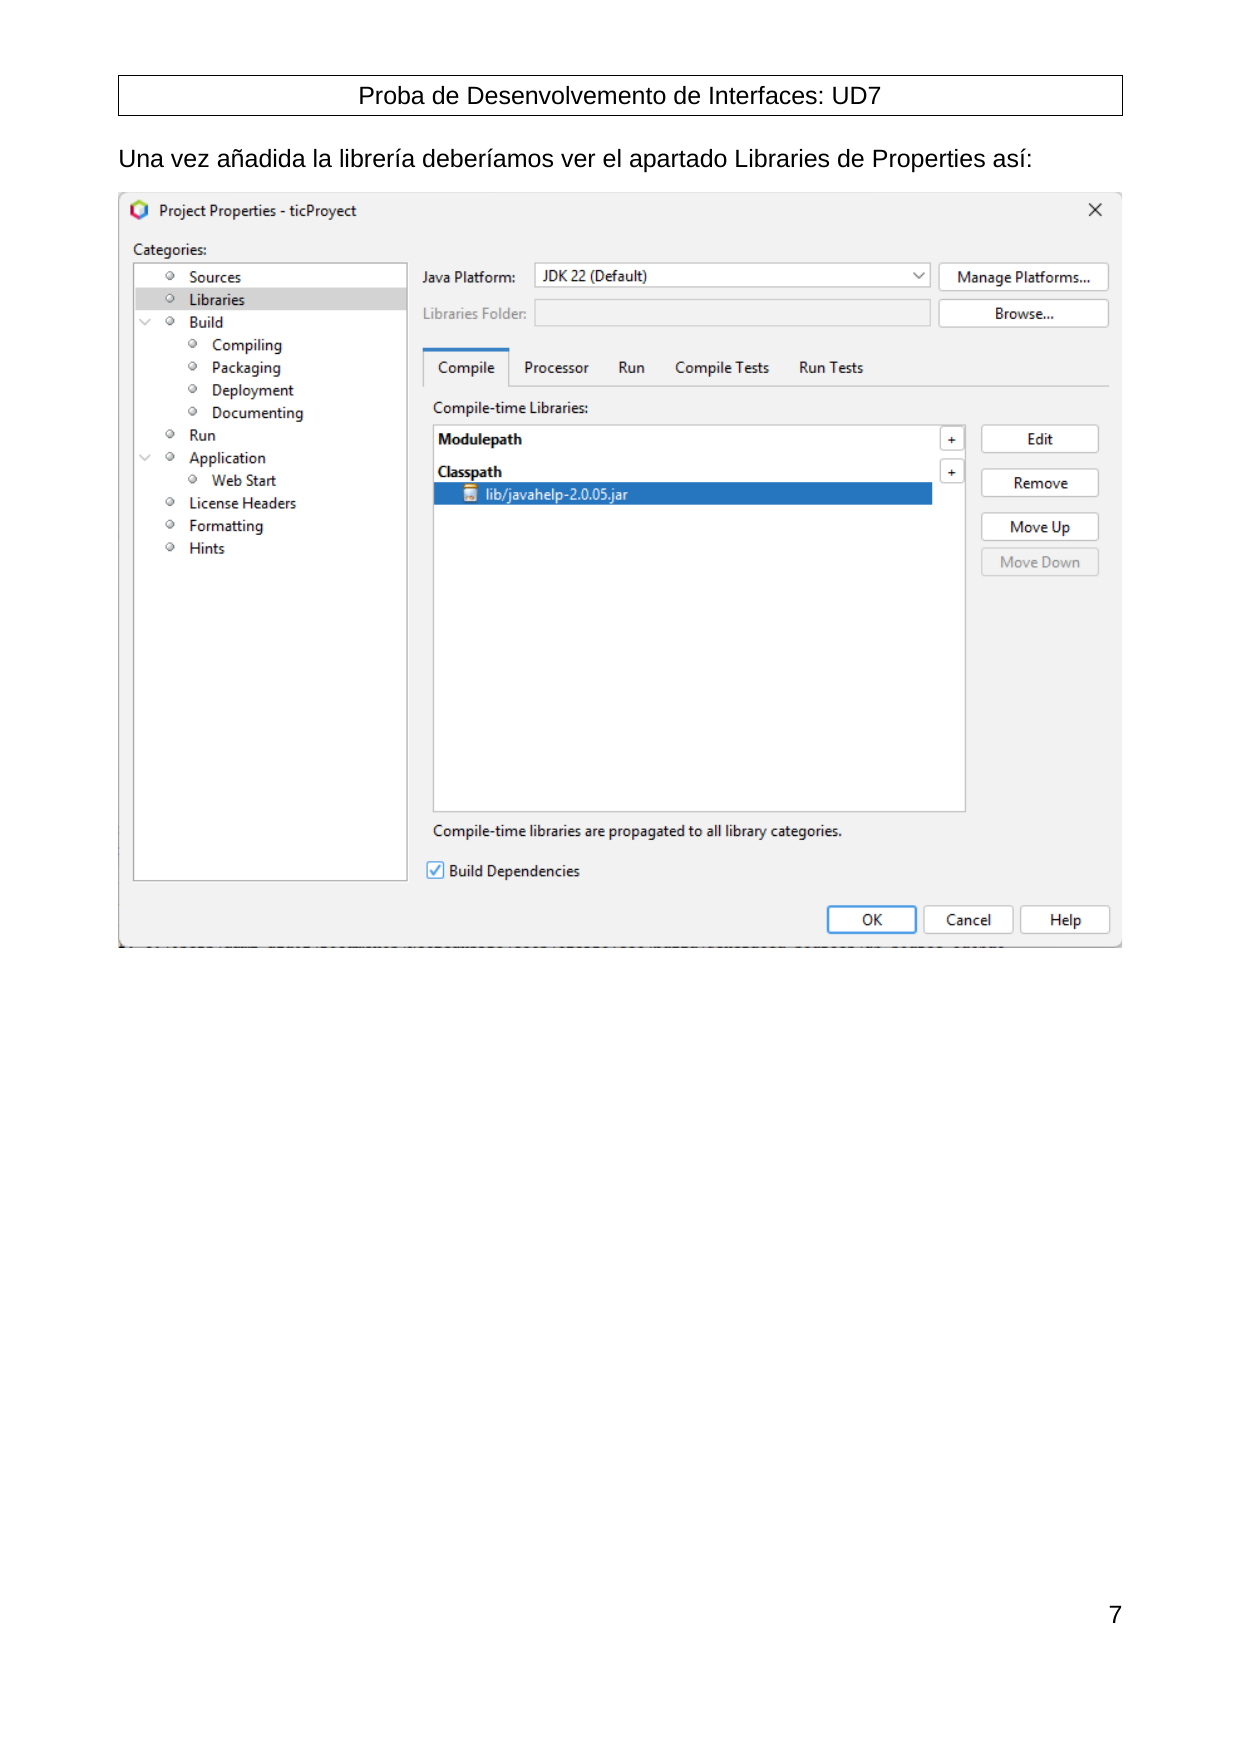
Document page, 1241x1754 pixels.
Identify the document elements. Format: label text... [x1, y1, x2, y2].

text Una vez añadida la librería deberíamos ver el apartado Libraries de Properties así: [118, 144, 1122, 173]
picture [118, 192, 1123, 948]
